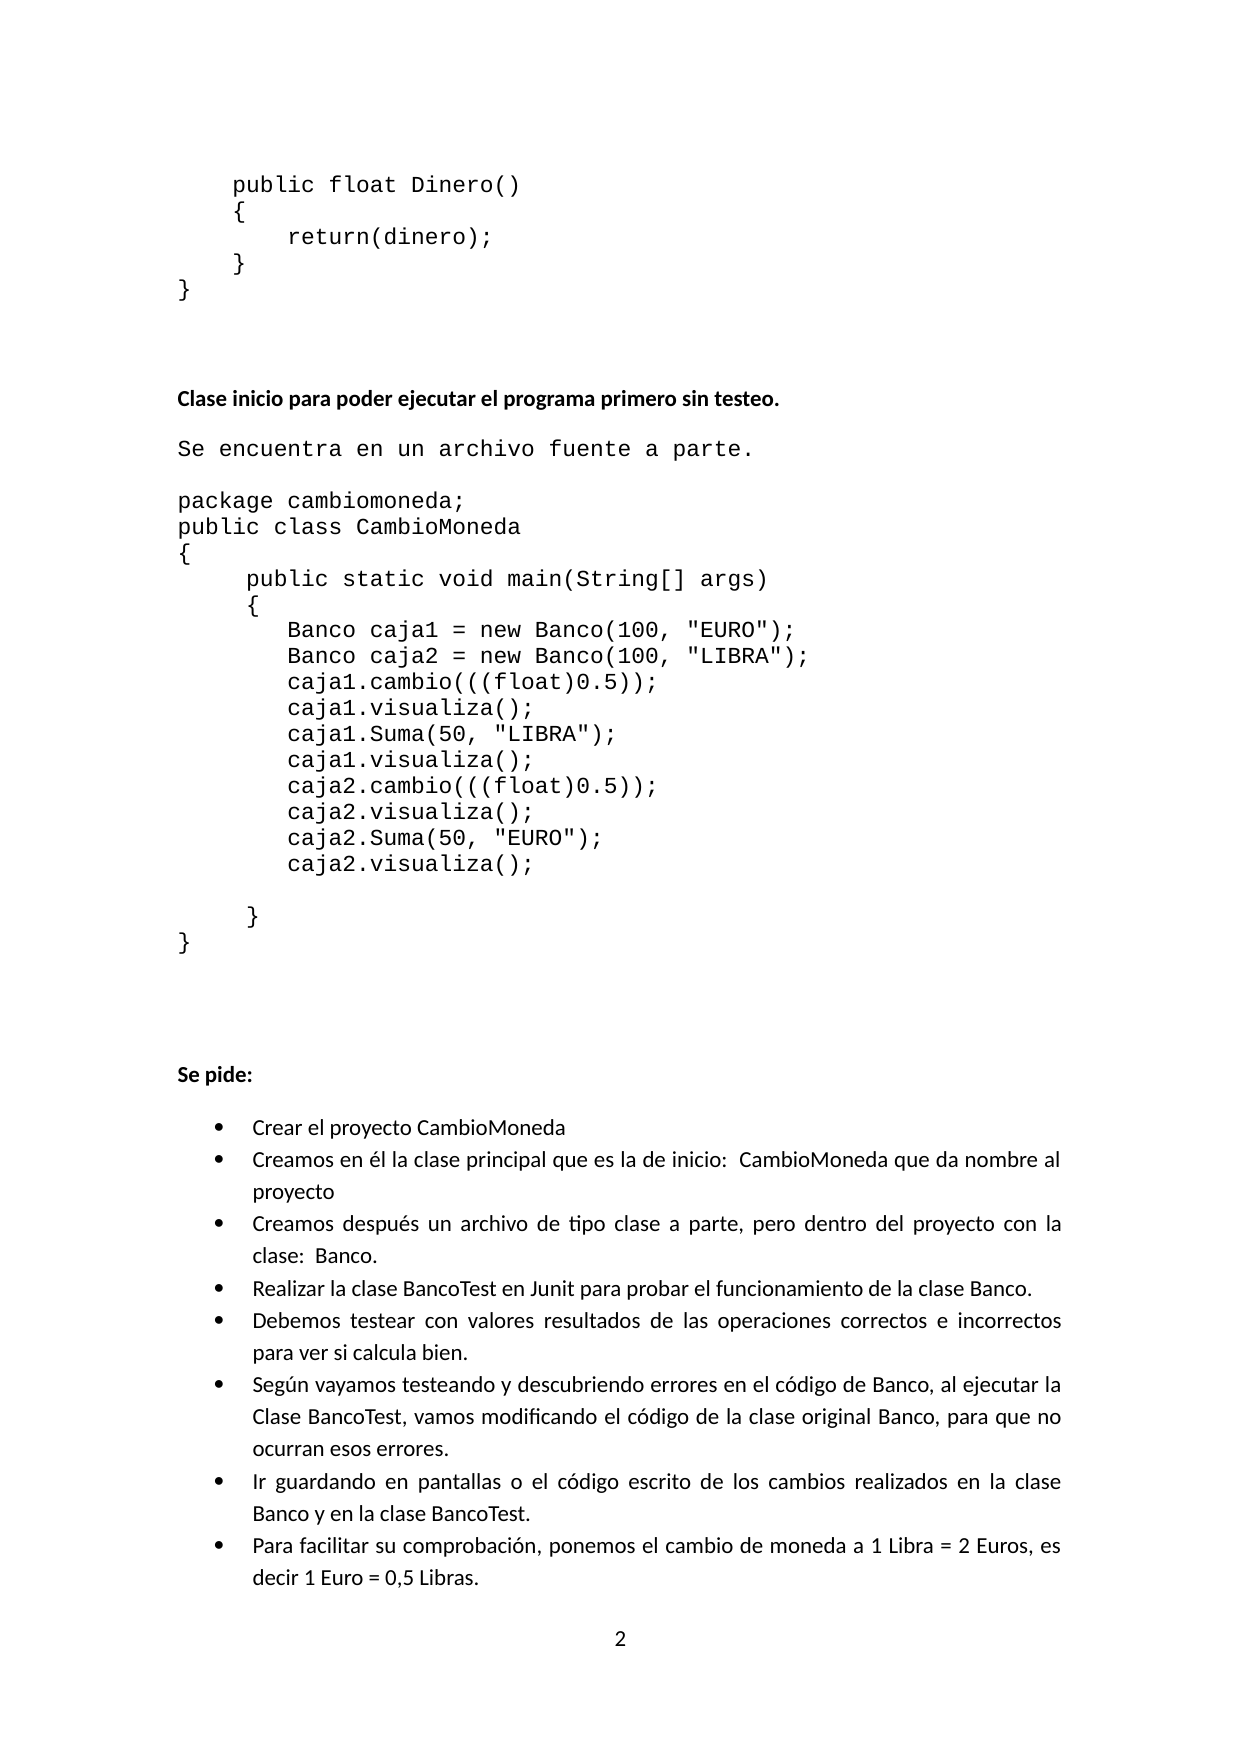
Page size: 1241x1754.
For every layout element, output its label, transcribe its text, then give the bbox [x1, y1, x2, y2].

text Se encuentra en un archivo fuente a parte. [177, 437, 1063, 463]
text return(dinero); [177, 225, 1063, 251]
list Para facilitar su comprobación, ponemos el cambio de moneda a 1 Libra = 2 Euros, es decir 1 Euro = 0,5 Libras. [215, 1531, 1063, 1591]
text package cambiomoneda; [177, 489, 1063, 515]
text caja1.visualiza(); [177, 697, 1063, 723]
list Crear el proyecto CambioMoneda [215, 1113, 1063, 1141]
text { [177, 199, 1063, 225]
list Según vayamos testeando y descubriendo errores en el código de Banco, al ejecutar la Clase BancoTest, vamos modificando el código de la clase original Banco, para que no ocurran esos errores. [215, 1370, 1063, 1463]
text } [177, 251, 1063, 277]
text public float Dinero() [177, 173, 1063, 199]
text caja2.visualiza(); [177, 852, 1063, 878]
text { [177, 541, 1063, 567]
text public class CambioMoneda [177, 515, 1063, 541]
text Banco caja1 = new Banco(100, "EURO"); [177, 619, 1063, 645]
text caja1.visualiza(); [177, 748, 1063, 774]
text caja2.visualiza(); [177, 800, 1063, 826]
list Ir guardando en pantallas o el código escrito de los cambios realizados en la clase Banco y en la clase BancoTest. [215, 1467, 1063, 1527]
text { [177, 593, 1063, 619]
text } [177, 930, 1063, 956]
text } [177, 904, 1063, 930]
text Banco caja2 = new Banco(100, "LIBRA"); [177, 645, 1063, 671]
list Debemos testear con valores resultados de las operaciones correctos e incorrectos para ver si calcula bien. [215, 1306, 1063, 1366]
text Se pide: [177, 1060, 1063, 1088]
text caja2.cambio(((float)0.5)); [177, 774, 1063, 800]
list Creamos después un archivo de tipo clase a parte, pero dentro del proyecto con la clase: Banco. [215, 1209, 1063, 1269]
text caja1.Suma(50, "LIBRA"); [177, 723, 1063, 748]
text } [177, 277, 1063, 303]
text caja1.cambio(((float)0.5)); [177, 671, 1063, 697]
text Clase inicio para poder ejecutar el programa primero sin testeo. [177, 384, 1063, 412]
text caja2.Suma(50, "EURO"); [177, 826, 1063, 852]
text public static void main(String[] args) [177, 567, 1063, 593]
list Realizar la clase BancoTest en Junit para probar el funcionamiento de la clase Banco. [215, 1274, 1063, 1302]
list Creamos en él la clase principal que es la de inicio: CambioMoneda que da nombre al proyecto [215, 1145, 1063, 1205]
